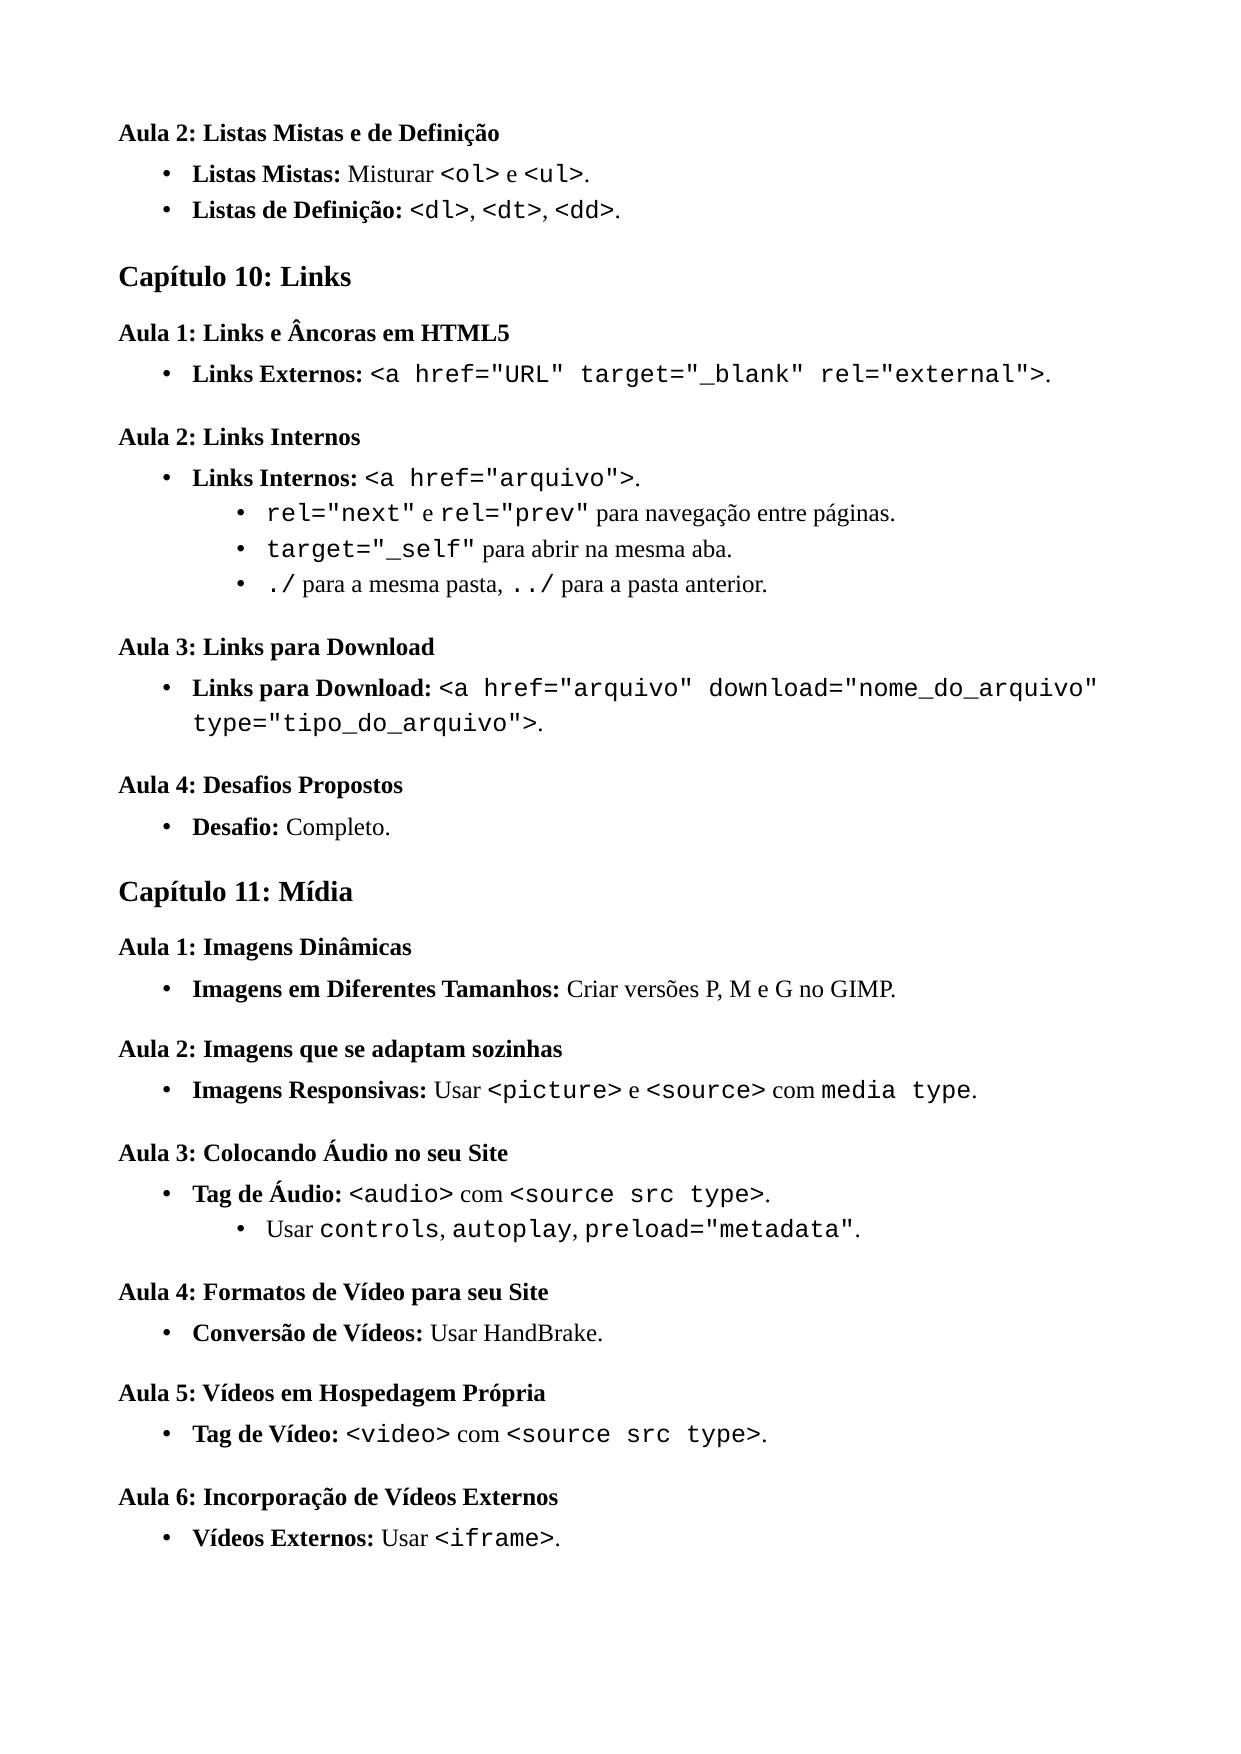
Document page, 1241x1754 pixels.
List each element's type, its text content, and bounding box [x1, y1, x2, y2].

subtitle Aula 2: Imagens que se adaptam sozinhas [118, 1034, 1122, 1063]
list Desafio: Completo. [162, 812, 1122, 841]
list Listas Mistas: Misturar <ol> e <ul>. [162, 159, 1122, 190]
subtitle Aula 4: Desafios Propostos [118, 771, 1122, 799]
subtitle Aula 5: Vídeos em Hospedagem Própria [118, 1378, 1122, 1407]
list Links Externos: <a href="URL" target="_blank" rel="external">. [162, 359, 1122, 390]
subtitle Aula 3: Links para Download [118, 632, 1122, 660]
subtitle Aula 1: Imagens Dinâmicas [118, 932, 1122, 961]
subtitle Aula 2: Listas Mistas e de Definição [118, 118, 1122, 147]
subtitle Aula 3: Colocando Áudio no seu Site [118, 1138, 1122, 1166]
list Usar controls, autoplay, preload="metadata". [236, 1214, 1122, 1245]
list ./ para a mesma pasta, ../ para a pasta anterior. [236, 569, 1122, 600]
list Links para Download: <a href="arquivo" download="nome_do_arquivo" type="tipo_do_arquivo">. [162, 673, 1122, 739]
subtitle Capítulo 11: Mídia [118, 874, 1122, 907]
subtitle Aula 1: Links e Âncoras em HTML5 [118, 318, 1122, 347]
list Conversão de Vídeos: Usar HandBrake. [162, 1318, 1122, 1347]
list Imagens Responsivas: Usar <picture> e <source> com media type. [162, 1075, 1122, 1106]
list target="_self" para abrir na mesma aba. [236, 534, 1122, 564]
list Tag de Áudio: <audio> com <source src type>. [162, 1179, 1122, 1210]
subtitle Aula 6: Incorporação de Vídeos Externos [118, 1482, 1122, 1511]
list Tag de Vídeo: <video> com <source src type>. [162, 1419, 1122, 1450]
list Listas de Definição: <dl>, <dt>, <dd>. [162, 195, 1122, 226]
subtitle Aula 2: Links Internos [118, 422, 1122, 450]
list rel="next" e rel="prev" para navegação entre páginas. [236, 498, 1122, 529]
list Vídeos Externos: Usar <iframe>. [162, 1523, 1122, 1554]
list Imagens em Diferentes Tamanhos: Criar versões P, M e G no GIMP. [162, 974, 1122, 1002]
subtitle Aula 4: Formatos de Vídeo para seu Site [118, 1277, 1122, 1306]
list Links Internos: <a href="arquivo">. [162, 463, 1122, 494]
subtitle Capítulo 10: Links [118, 259, 1122, 293]
